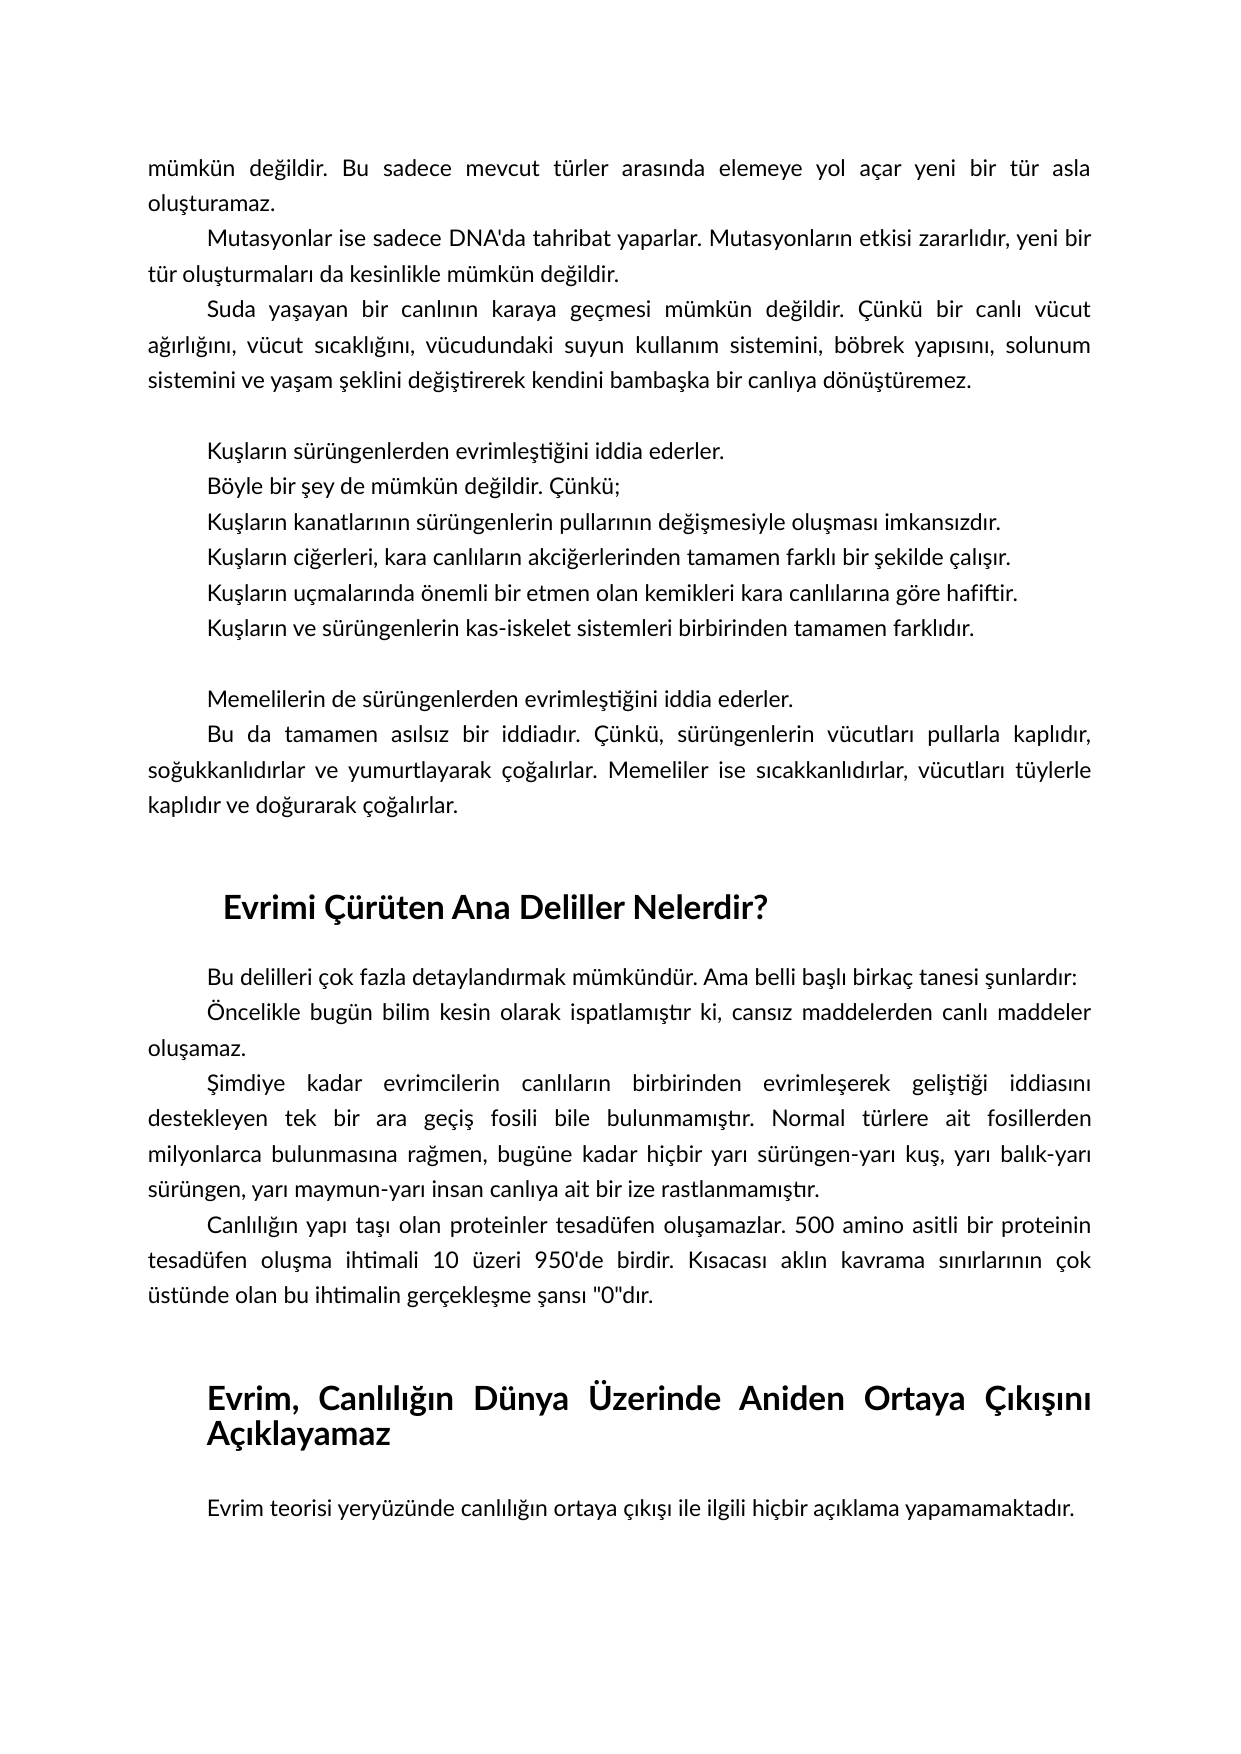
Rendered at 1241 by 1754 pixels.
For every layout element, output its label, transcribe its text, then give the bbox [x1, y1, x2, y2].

text Mutasyonlar ise sadece DNA'da tahribat yaparlar. Mutasyonların etkisi zararlıdır, yeni bir tür oluşturmaları da kesinlikle mümkün değildir. [148, 218, 1093, 289]
subtitle Evrimi Çürüten Ana Deliller Nelerdir? [148, 891, 1093, 927]
text mümkün değildir. Bu sadece mevcut türler arasında elemeye yol açar yeni bir tür asla oluşturamaz. [148, 148, 1093, 218]
text Kuşların uçmalarında önemli bir etmen olan kemikleri kara canlılarına göre hafiftir. [148, 573, 1093, 608]
text Suda yaşayan bir canlının karaya geçmesi mümkün değildir. Çünkü bir canlı vücut ağırlığını, vücut sıcaklığını, vücudundaki suyun kullanım sistemini, böbrek yapısını, solunum sistemini ve yaşam şeklini değiştirerek kendini bambaşka bir canlıya dönüştüremez. [148, 289, 1093, 396]
text Kuşların ciğerleri, kara canlıların akciğerlerinden tamamen farklı bir şekilde çalışır. [148, 537, 1093, 573]
text Şimdiye kadar evrimcilerin canlıların birbirinden evrimleşerek geliştiği iddiasını destekleyen tek bir ara geçiş fosili bile bulunmamıştır. Normal türlere ait fosillerden milyonlarca bulunmasına rağmen, bugüne kadar hiçbir yarı sürüngen-yarı kuş, yarı balık-yarı sürüngen, yarı maymun-yarı insan canlıya ait bir ize rastlanmamıştır. [148, 1063, 1093, 1205]
text Öncelikle bugün bilim kesin olarak ispatlamıştır ki, cansız maddelerden canlı maddeler oluşamaz. [148, 992, 1093, 1063]
text Kuşların kanatlarının sürüngenlerin pullarının değişmesiyle oluşması imkansızdır. [148, 502, 1093, 537]
text Evrim, Canlılığın Dünya Üzerinde Aniden Ortaya Çıkışını Açıklayamaz [207, 1382, 1093, 1453]
text Bu da tamamen asılsız bir iddiadır. Çünkü, sürüngenlerin vücutları pullarla kaplıdır, soğukkanlıdırlar ve yumurtlayarak çoğalırlar. Memeliler ise sıcakkanlıdırlar, vücutları tüylerle kaplıdır ve doğurarak çoğalırlar. [148, 714, 1093, 821]
text Evrim teorisi yeryüzünde canlılığın ortaya çıkışı ile ilgili hiçbir açıklama yapamamaktadır. [148, 1488, 1093, 1523]
text Kuşların sürüngenlerden evrimleştiğini iddia ederler. [148, 431, 1093, 466]
text Memelilerin de sürüngenlerden evrimleştiğini iddia ederler. [148, 679, 1093, 714]
text Böyle bir şey de mümkün değildir. Çünkü; [148, 466, 1093, 502]
text Bu delilleri çok fazla detaylandırmak mümkündür. Ama belli başlı birkaç tanesi şunlardır: [148, 957, 1093, 992]
text Canlılığın yapı taşı olan proteinler tesadüfen oluşamazlar. 500 amino asitli bir proteinin tesadüfen oluşma ihtimali 10 üzeri 950'de birdir. Kısacası aklın kavrama sınırlarının çok üstünde olan bu ihtimalin gerçekleşme şansı "0"dır. [148, 1205, 1093, 1311]
text Kuşların ve sürüngenlerin kas-iskelet sistemleri birbirinden tamamen farklıdır. [148, 608, 1093, 643]
